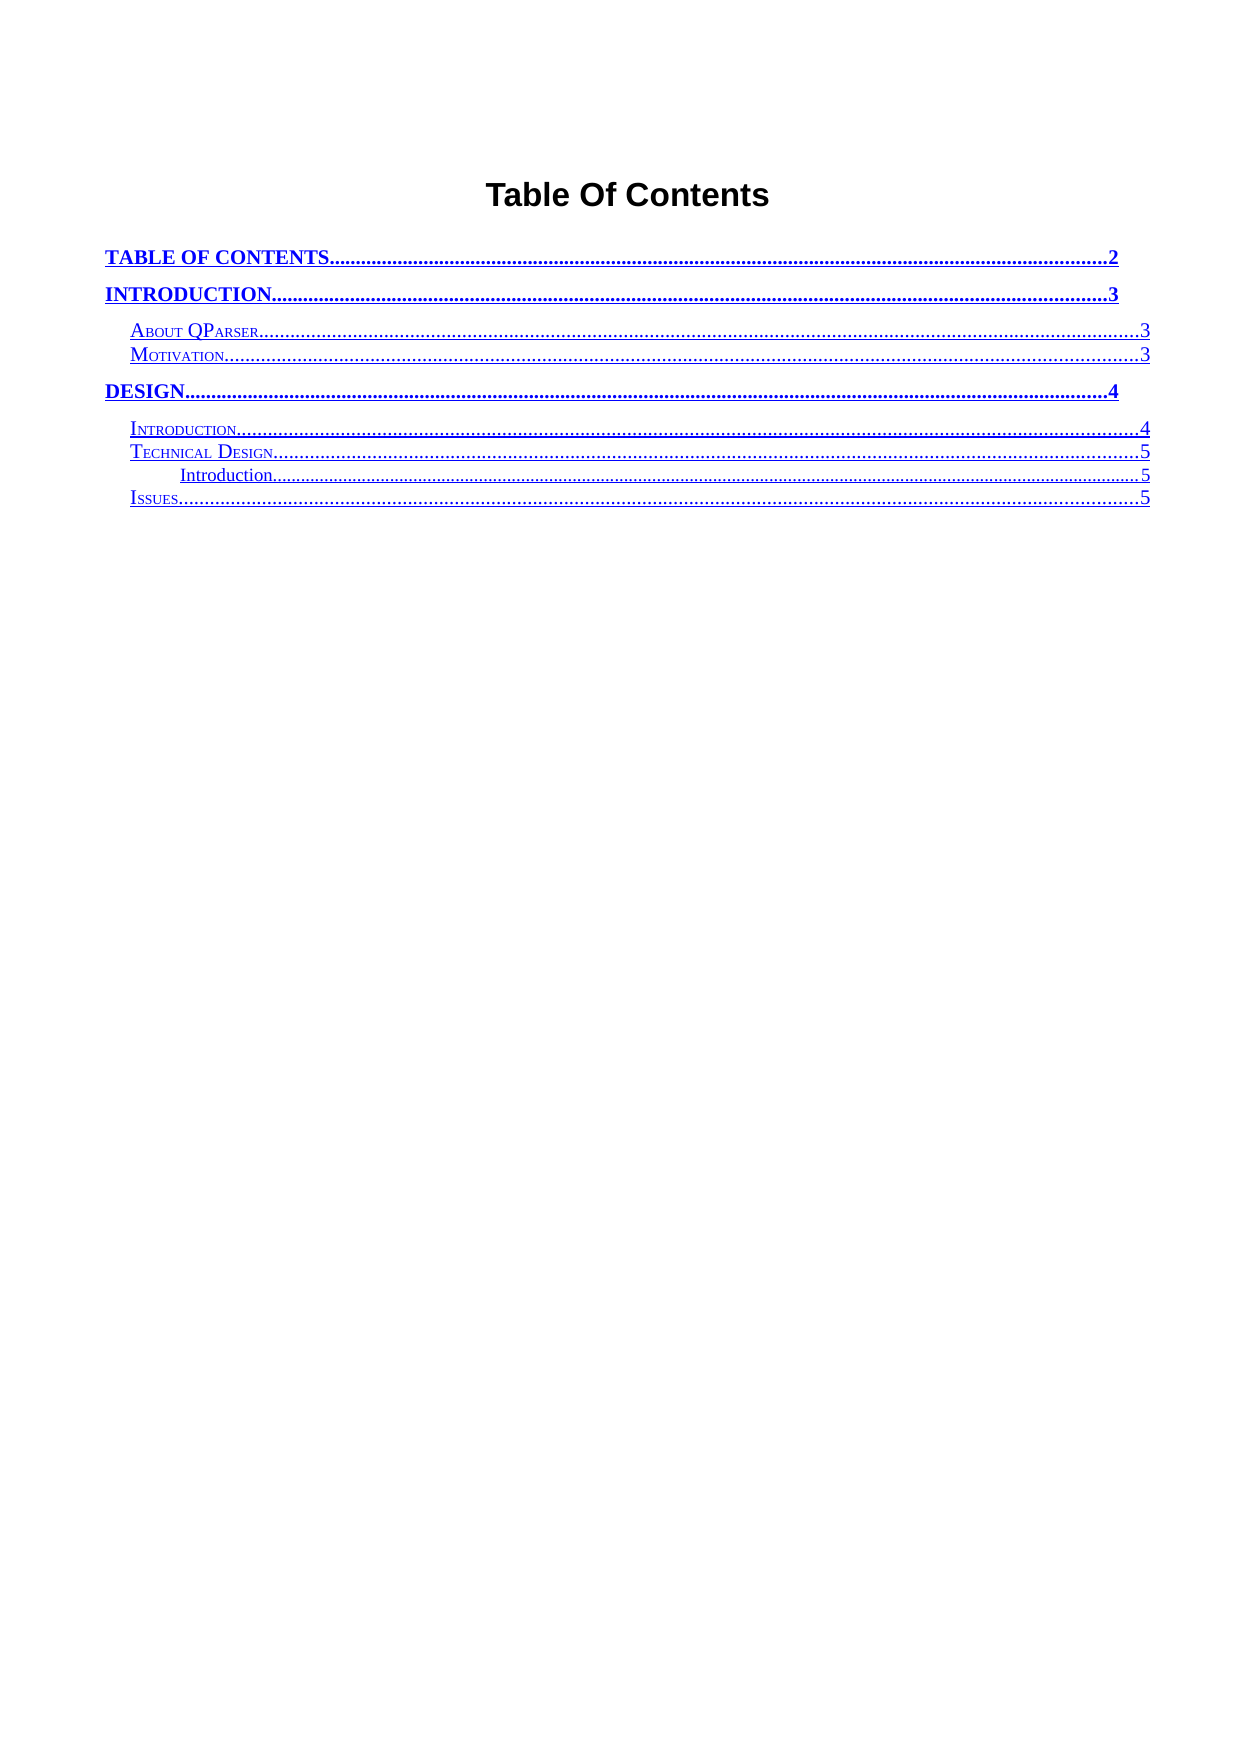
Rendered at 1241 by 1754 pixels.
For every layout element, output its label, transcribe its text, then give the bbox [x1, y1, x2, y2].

text Introduction 5 [180, 463, 1150, 482]
text Issues 5 [130, 485, 1150, 506]
text Table Of Contents 2 [105, 245, 1150, 269]
text Technical Design 5 [130, 439, 1150, 460]
text Motivation 3 [130, 342, 1150, 363]
text Design 4 [105, 379, 1150, 403]
text About QParser 3 [130, 318, 1150, 339]
text Introduction 3 [105, 282, 1150, 306]
subtitle Table Of Contents [105, 175, 1150, 213]
text Introduction 4 [130, 415, 1150, 436]
